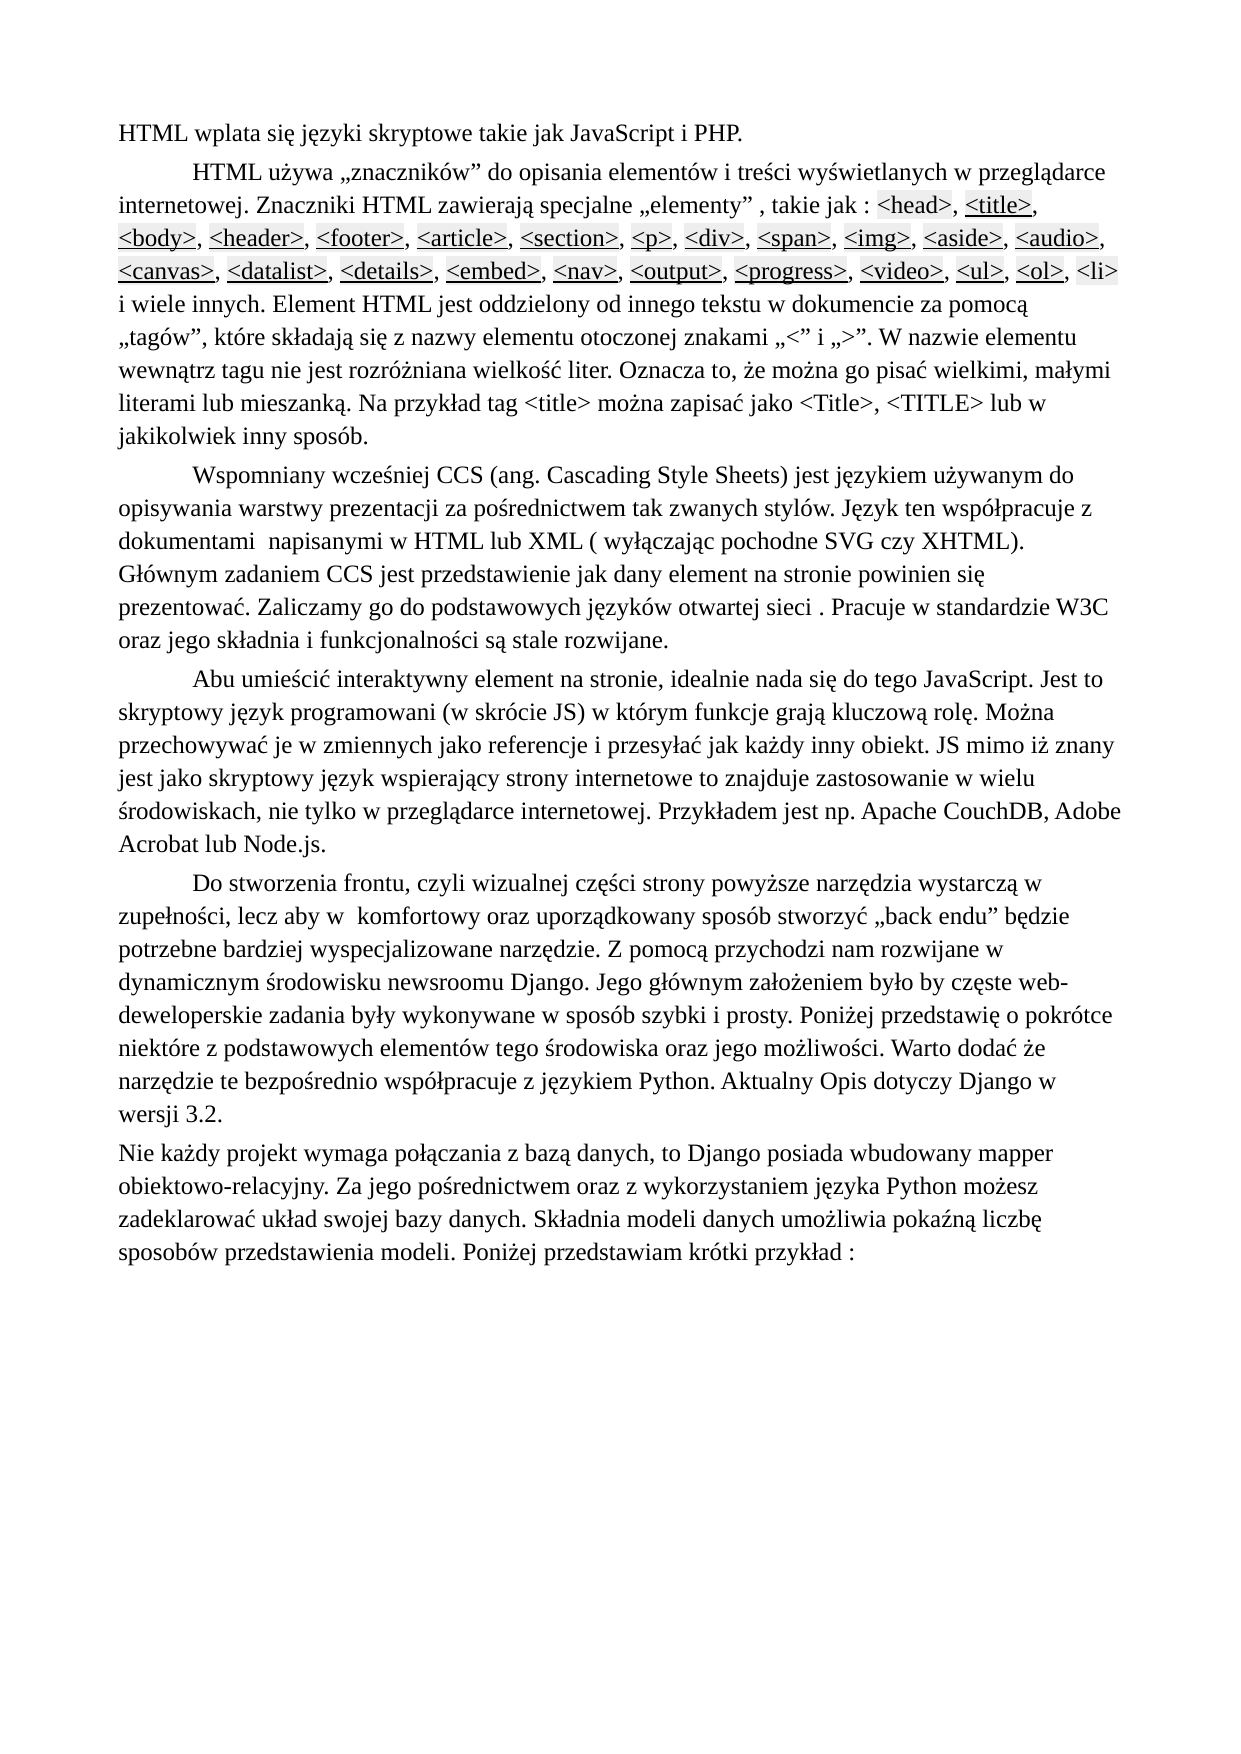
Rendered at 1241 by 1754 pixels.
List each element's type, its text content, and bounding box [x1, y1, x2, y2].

text Nie każdy projekt wymaga połączania z bazą danych, to Django posiada wbudowany mapper obiektowo-relacyjny. Za jego pośrednictwem oraz z wykorzystaniem języka Python możesz zadeklarować układ swojej bazy danych. Składnia modeli danych umożliwia pokaźną liczbę sposobów przedstawienia modeli. Poniżej przedstawiam krótki przykład : [118, 1138, 1122, 1266]
text HTML wplata się języki skryptowe takie jak JavaScript i PHP. [118, 118, 1122, 147]
text Do stworzenia frontu, czyli wizualnej części strony powyższe narzędzia wystarczą w zupełności, lecz aby w komfortowy oraz uporządkowany sposób stworzyć „back endu” będzie potrzebne bardziej wyspecjalizowane narzędzie. Z pomocą przychodzi nam rozwijane w dynamicznym środowisku newsroomu Django. Jego głównym założeniem było by częste web-deweloperskie zadania były wykonywane w sposób szybki i prosty. Poniżej przedstawię o pokrótce niektóre z podstawowych elementów tego środowiska oraz jego możliwości. Warto dodać że narzędzie te bezpośrednio współpracuje z językiem Python. Aktualny Opis dotyczy Django w wersji 3.2. [118, 868, 1122, 1128]
text HTML używa „znaczników” do opisania elementów i treści wyświetlanych w przeglądarce internetowej. Znaczniki HTML zawierają specjalne „elementy” , takie jak : <head>, <title>, <body>, <header>, <footer>, <article>, <section>, <p>, <div>, <span>, <img>, <aside>, <audio>, <canvas>, <datalist>, <details>, <embed>, <nav>, <output>, <progress>, <video>, <ul>, <ol>, <li> i wiele innych. Element HTML jest oddzielony od innego tekstu w dokumencie za pomocą „tagów”, które składają się z nazwy elementu otoczonej znakami „<” i „>”. W nazwie elementu wewnątrz tagu nie jest rozróżniana wielkość liter. Oznacza to, że można go pisać wielkimi, małymi literami lub mieszanką. Na przykład tag <title> można zapisać jako <Title>, <TITLE> lub w jakikolwiek inny sposób. [118, 157, 1122, 450]
text Abu umieścić interaktywny element na stronie, idealnie nada się do tego JavaScript. Jest to skryptowy język programowani (w skrócie JS) w którym funkcje grają kluczową rolę. Można przechowywać je w zmiennych jako referencje i przesyłać jak każdy inny obiekt. JS mimo iż znany jest jako skryptowy język wspierający strony internetowe to znajduje zastosowanie w wielu środowiskach, nie tylko w przeglądarce internetowej. Przykładem jest np. Apache CouchDB, Adobe Acrobat lub Node.js. [118, 664, 1122, 858]
text Wspomniany wcześniej CCS (ang. Cascading Style Sheets) jest językiem używanym do opisywania warstwy prezentacji za pośrednictwem tak zwanych stylów. Język ten współpracuje z dokumentami napisanymi w HTML lub XML ( wyłączając pochodne SVG czy XHTML). Głównym zadaniem CCS jest przedstawienie jak dany element na stronie powinien się prezentować. Zaliczamy go do podstawowych języków otwartej sieci . Pracuje w standardzie W3C oraz jego składnia i funkcjonalności są stale rozwijane. [118, 460, 1122, 654]
